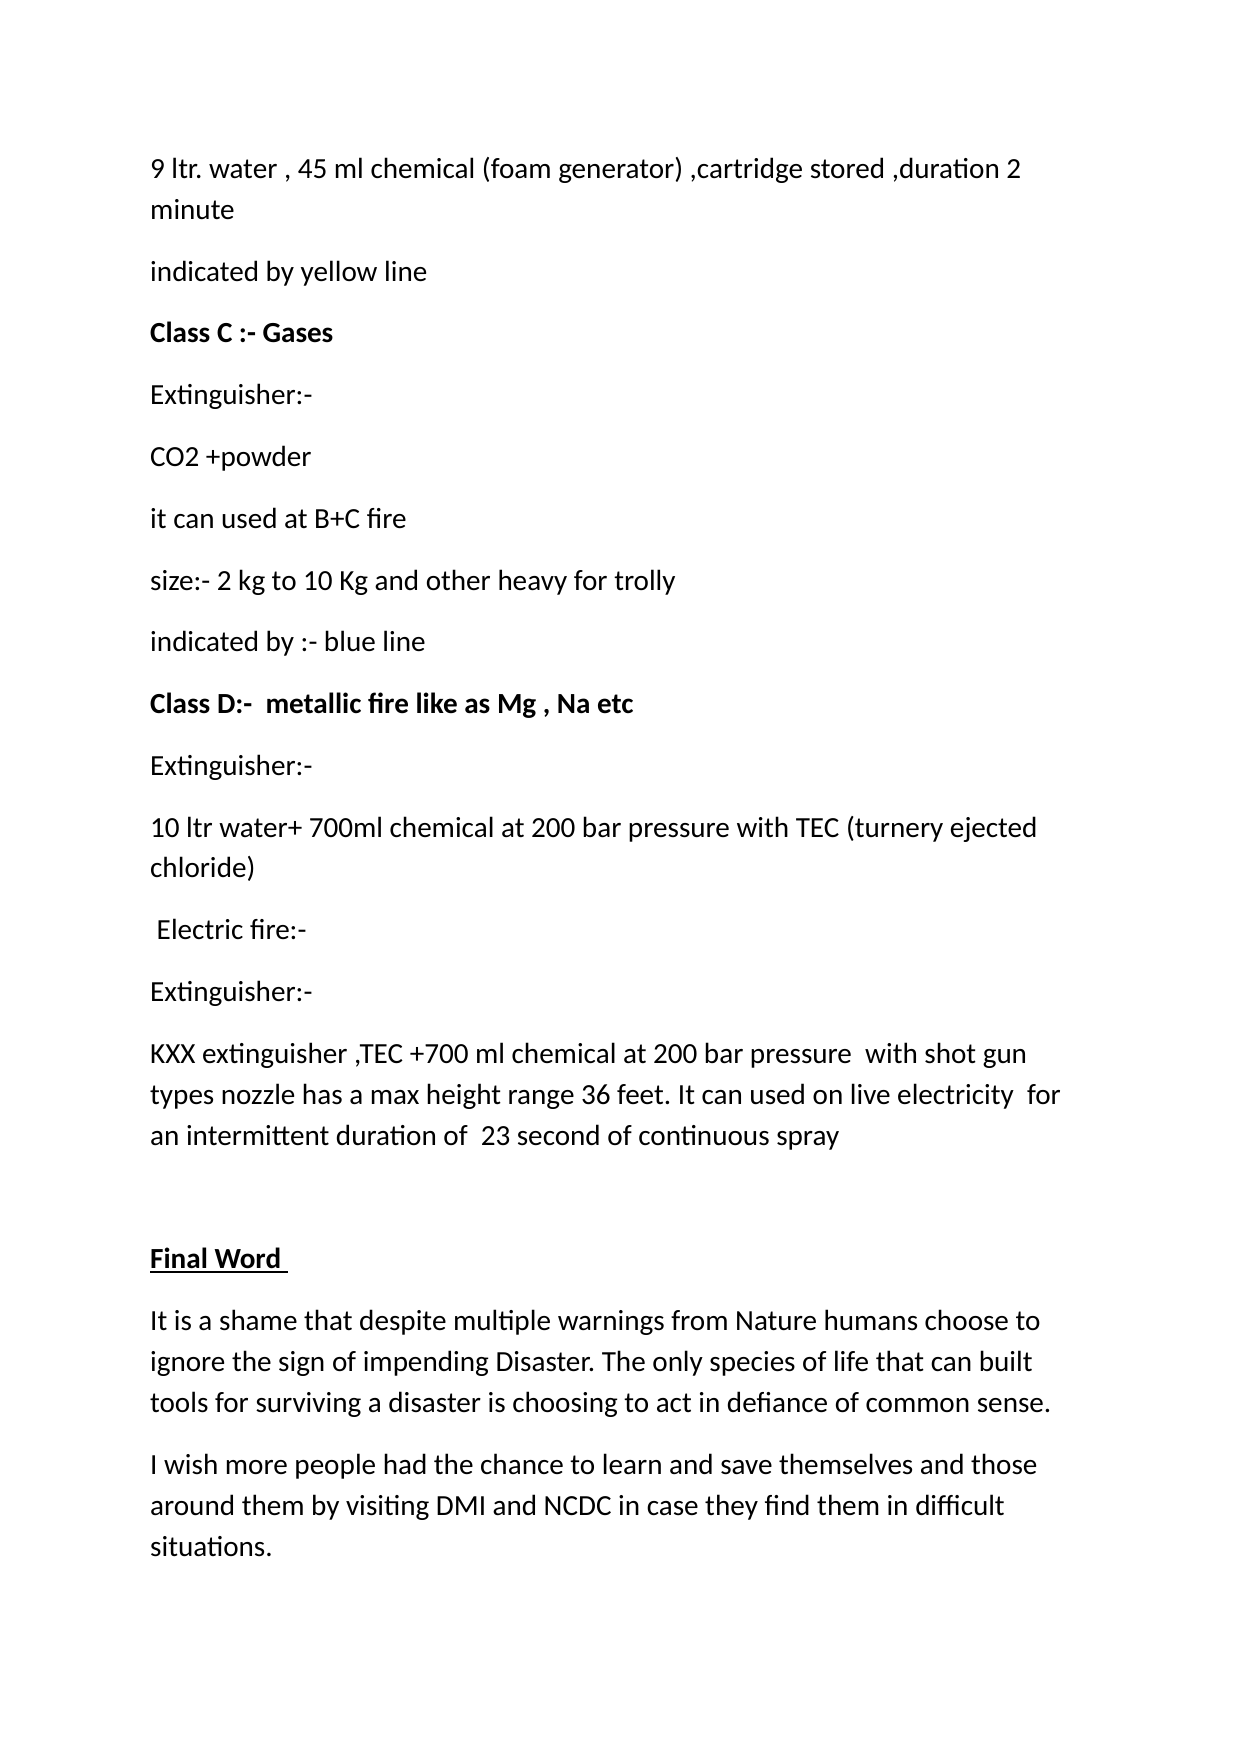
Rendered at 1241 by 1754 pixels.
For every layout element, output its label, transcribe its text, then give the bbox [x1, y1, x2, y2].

text KXX extinguisher ,TEC +700 ml chemical at 200 bar pressure with shot gun types nozzle has a max height range 36 feet. It can used on live electricity for an intermittent duration of 23 second of continuous spray [150, 1035, 1090, 1152]
text it can used at B+C fire [150, 500, 1090, 535]
text Class D:- metallic fire like as Mg , Na etc [150, 685, 1090, 721]
text CO2 +powder [150, 438, 1090, 474]
text 10 ltr water+ 700ml chemical at 200 bar pressure with TEC (turnery ejected chloride) [150, 809, 1090, 885]
text Final Word [150, 1240, 1090, 1276]
text I wish more people had the chance to learn and save themselves and those around them by visiting DMI and NCDC in case they find them in difficult situations. [150, 1446, 1090, 1563]
text indicated by :- blue line [150, 623, 1090, 659]
text Electric fire:- [150, 911, 1090, 947]
text Extinguisher:- [150, 973, 1090, 1009]
text Class C :- Gases [150, 314, 1090, 350]
text size:- 2 kg to 10 Kg and other heavy for trolly [150, 562, 1090, 597]
text 9 ltr. water , 45 ml chemical (foam generator) ,cartridge stored ,duration 2 minute [150, 150, 1090, 227]
text Extinguisher:- [150, 747, 1090, 782]
text Extinguisher:- [150, 376, 1090, 412]
text indicated by yellow line [150, 253, 1090, 288]
text It is a shame that despite multiple warnings from Nature humans choose to ignore the sign of impending Disaster. The only species of life that can built tools for surviving a disaster is choosing to act in defiance of common sense. [150, 1302, 1090, 1419]
